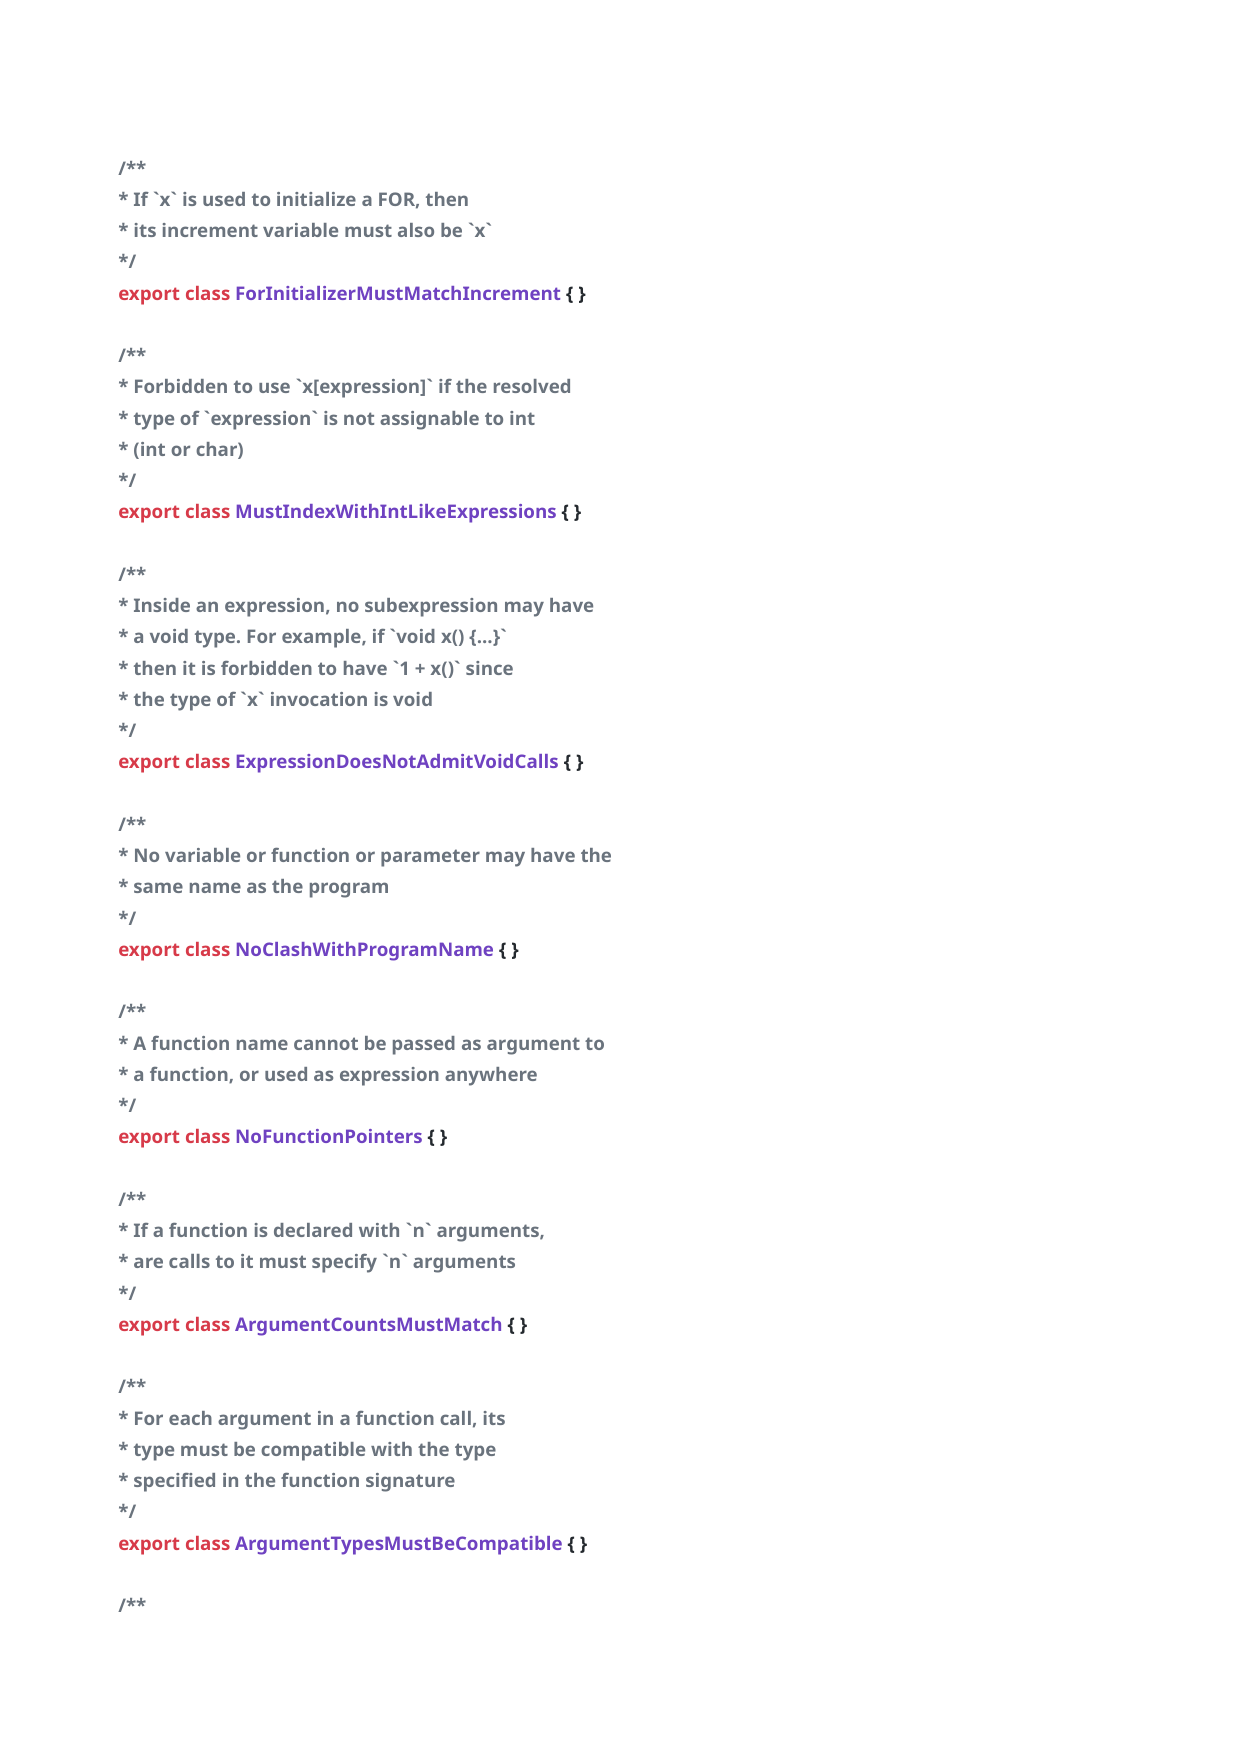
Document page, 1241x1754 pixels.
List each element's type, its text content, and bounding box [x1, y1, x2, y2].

text * type must be compatible with the type [118, 1431, 1122, 1462]
text * the type of `x` invocation is void [118, 681, 1122, 712]
text * same name as the program [118, 868, 1122, 899]
text * If `x` is used to initialize a FOR, then [118, 181, 1122, 212]
text export class ArgumentCountsMustMatch { } [118, 1306, 1122, 1337]
text */ [118, 462, 1122, 493]
text * For each argument in a function call, its [118, 1399, 1122, 1431]
text export class NoClashWithProgramName { } [118, 931, 1122, 962]
text export class ForInitializerMustMatchIncrement { } [118, 274, 1122, 306]
text * Inside an expression, no subexpression may have [118, 587, 1122, 618]
text export class MustIndexWithIntLikeExpressions { } [118, 493, 1122, 524]
text */ [118, 1087, 1122, 1118]
text */ [118, 899, 1122, 931]
text * specified in the function signature [118, 1462, 1122, 1493]
text * No variable or function or parameter may have the [118, 837, 1122, 868]
text * a function, or used as expression anywhere [118, 1056, 1122, 1087]
text export class NoFunctionPointers { } [118, 1118, 1122, 1149]
text * its increment variable must also be `x` [118, 212, 1122, 243]
text /** [118, 337, 1122, 368]
text export class ExpressionDoesNotAdmitVoidCalls { } [118, 743, 1122, 774]
text * Forbidden to use `x[expression]` if the resolved [118, 368, 1122, 399]
text /** [118, 556, 1122, 587]
text /** [118, 1587, 1122, 1618]
text /** [118, 1368, 1122, 1399]
text export class ArgumentTypesMustBeCompatible { } [118, 1524, 1122, 1556]
text * A function name cannot be passed as argument to [118, 1024, 1122, 1056]
text */ [118, 1274, 1122, 1306]
text * are calls to it must specify `n` arguments [118, 1243, 1122, 1274]
text /** [118, 993, 1122, 1024]
text /** [118, 1181, 1122, 1212]
text * type of `expression` is not assignable to int [118, 399, 1122, 431]
text */ [118, 243, 1122, 274]
text * a void type. For example, if `void x() {...}` [118, 618, 1122, 649]
text * then it is forbidden to have `1 + x()` since [118, 649, 1122, 681]
text /** [118, 149, 1122, 181]
text */ [118, 712, 1122, 743]
text */ [118, 1493, 1122, 1524]
text * (int or char) [118, 431, 1122, 462]
text /** [118, 806, 1122, 837]
text * If a function is declared with `n` arguments, [118, 1212, 1122, 1243]
